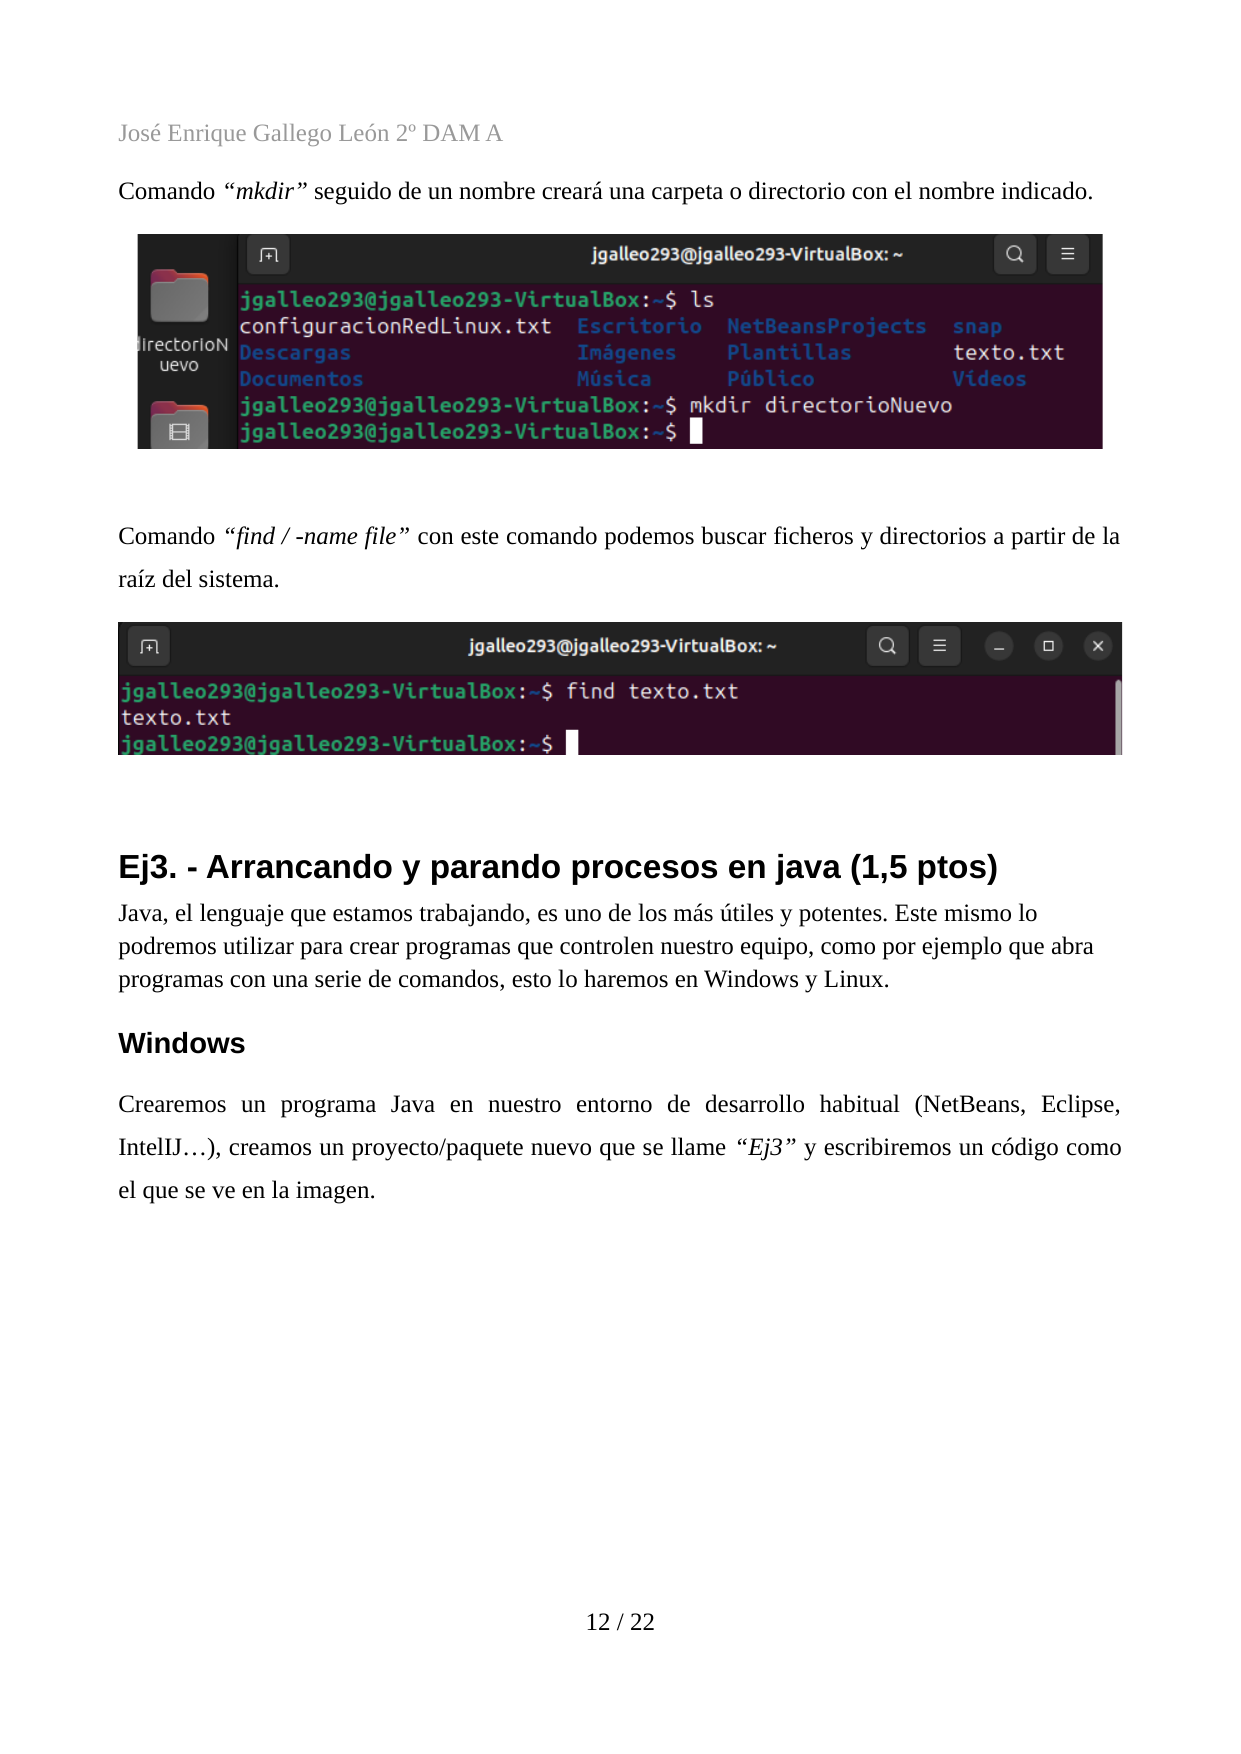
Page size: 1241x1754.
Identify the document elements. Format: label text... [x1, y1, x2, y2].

text Java, el lenguaje que estamos trabajando, es uno de los más útiles y potentes. Este mismo lo podremos utilizar para crear programas que controlen nuestro equipo, como por ejemplo que abra programas con una serie de comandos, esto lo haremos en Windows y Linux. [118, 898, 1122, 993]
text Crearemos un programa Java en nuestro entorno de desarrollo habitual (NetBeans, Eclipse, IntelIJ…), creamos un proyecto/paquete nuevo que se llame “Ej3” y escribiremos un código como el que se ve en la imagen. [118, 1089, 1122, 1204]
picture [118, 622, 1123, 755]
picture [137, 234, 1103, 449]
text Comando “find / -name file” con este comando podemos buscar ficheros y directorios a partir de la raíz del sistema. [118, 521, 1122, 593]
subtitle Ej3. - Arrancando y parando procesos en java (1,5 ptos) [118, 847, 1122, 886]
text Comando “mkdir” seguido de un nombre creará una carpeta o directorio con el nombre indicado. [118, 176, 1122, 205]
subtitle Windows [118, 1026, 1122, 1060]
